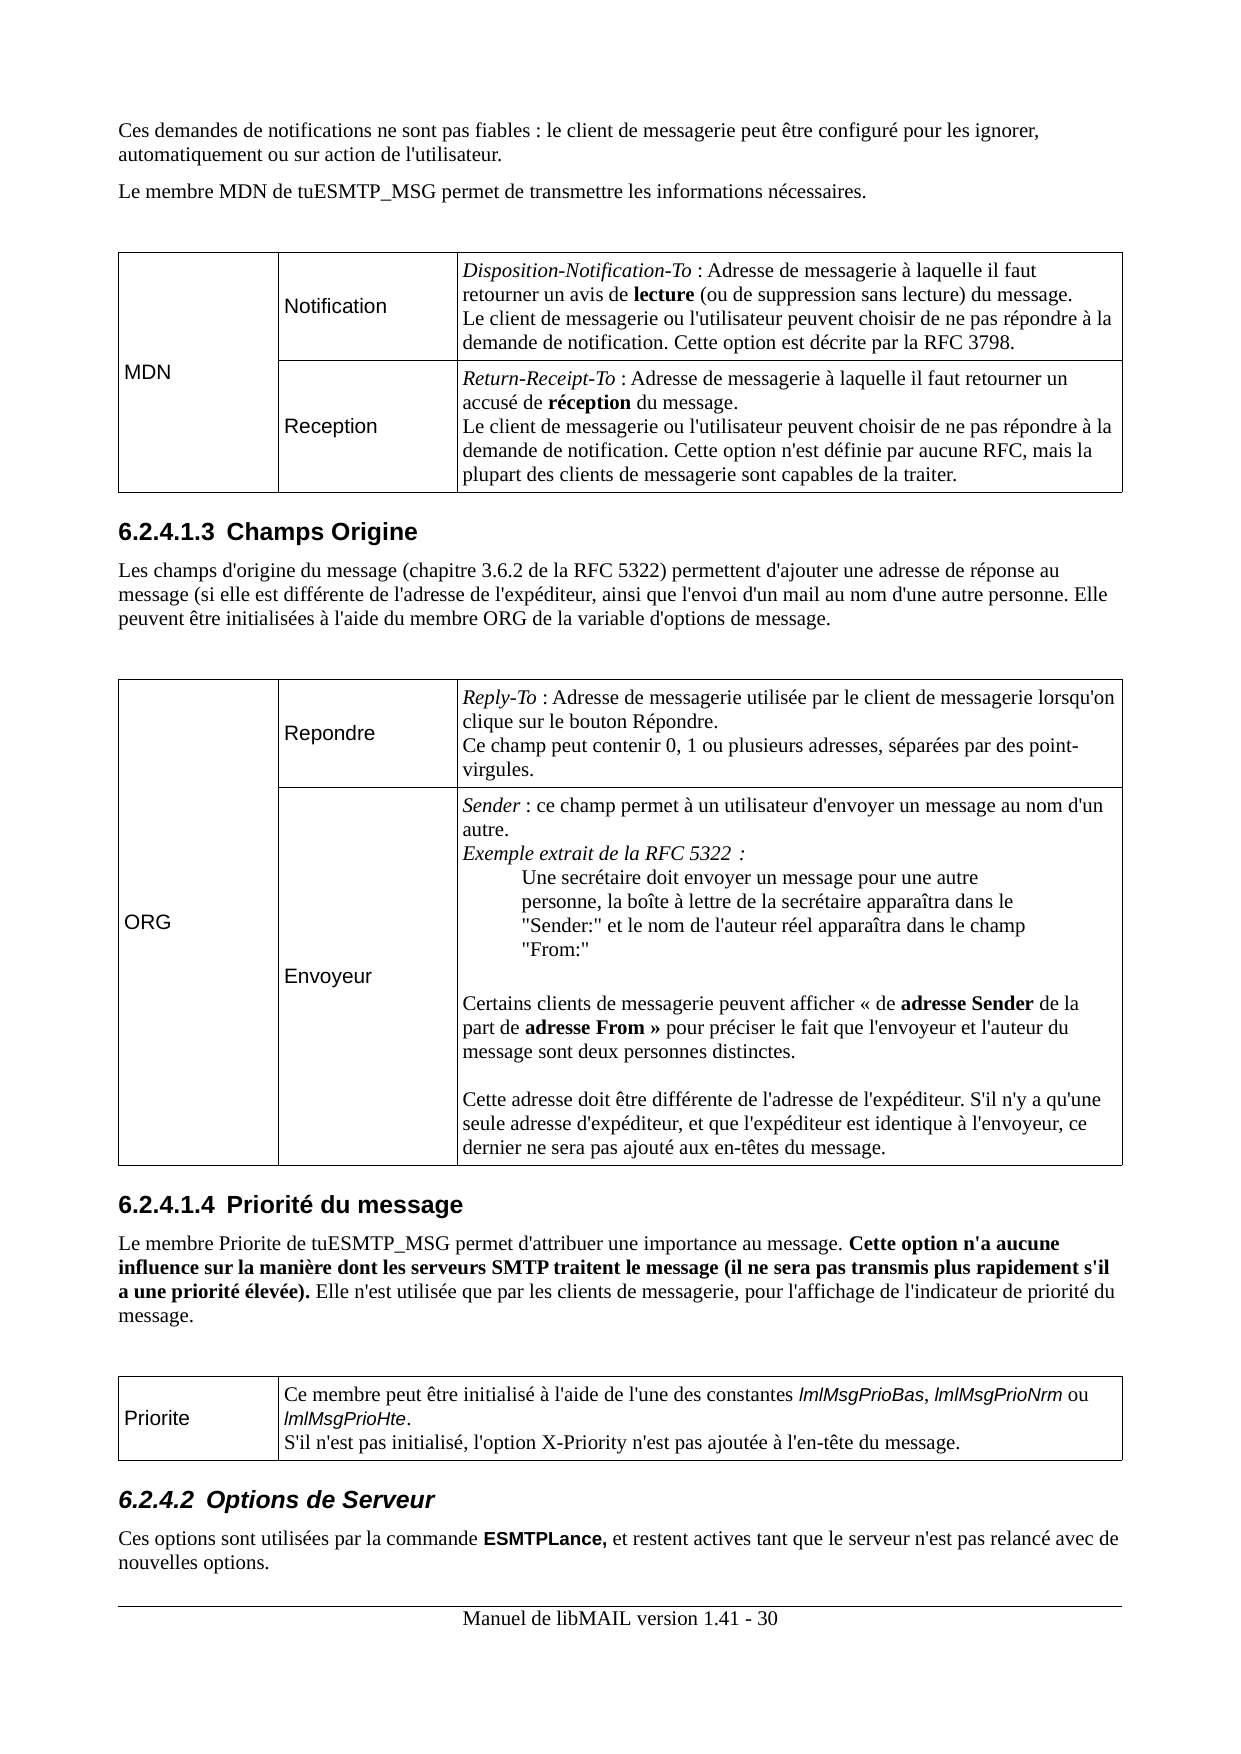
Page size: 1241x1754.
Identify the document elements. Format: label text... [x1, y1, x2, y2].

table_header ORG [119, 680, 278, 1165]
table_header Ce membre peut être initialisé à l'aide de l'une des constantes lmlMsgPrioBas, lmlMsgPrioNrm ou lmlMsgPrioHte. S'il n'est pas initialisé, l'option X-Priority n'est pas ajoutée à l'en-tête du message. [279, 1377, 1122, 1460]
table_cell Return-Receipt-To : Adresse de messagerie à laquelle il faut retourner un accusé de réception du message. Le client de messagerie ou l'utilisateur peuvent choisir de ne pas répondre à la demande de notification. Cette option n'est définie par aucune RFC, mais la plupart des clients de messagerie sont capables de la traiter. [458, 361, 1122, 492]
table_header Reply-To : Adresse de messagerie utilisée par le client de messagerie lorsqu'on clique sur le bouton Répondre. Ce champ peut contenir 0, 1 ou plusieurs adresses, séparées par des point-virgules. [458, 680, 1122, 787]
subtitle Options de Serveur [118, 1485, 1122, 1513]
table_cell Envoyeur [279, 788, 457, 1165]
text Le membre MDN de tuESMTP_MSG permet de transmettre les informations nécessaires. [118, 179, 1122, 203]
table_cell Sender : ce champ permet à un utilisateur d'envoyer un message au nom d'un autre. Exemple extrait de la RFC 5322 : Une secrétaire doit envoyer un message pour une autre personne, la boîte à lettre de la secrétaire apparaîtra dans le "Sender:" et le nom de l'auteur réel apparaîtra dans le champ "From:" Certains clients de messagerie peuvent afficher « de adresse Sender de la part de adresse From » pour préciser le fait que l'envoyeur et l'auteur du message sont deux personnes distinctes. Cette adresse doit être différente de l'adresse de l'expéditeur. S'il n'y a qu'une seule adresse d'expéditeur, et que l'expéditeur est identique à l'envoyeur, ce dernier ne sera pas ajouté aux en-têtes du message. [458, 788, 1122, 1165]
text Ces options sont utilisées par la commande ESMTPLance, et restent actives tant que le serveur n'est pas relancé avec de nouvelles options. [118, 1526, 1122, 1574]
table_header Repondre [279, 680, 457, 787]
table_cell Reception [279, 361, 457, 492]
text Les champs d'origine du message (chapitre 3.6.2 de la RFC 5322) permettent d'ajouter une adresse de réponse au message (si elle est différente de l'adresse de l'expéditeur, ainsi que l'envoi d'un mail au nom d'une autre personne. Elle peuvent être initialisées à l'aide du membre ORG de la variable d'options de message. [118, 558, 1122, 630]
subtitle Priorité du message [118, 1190, 1122, 1218]
table_header Priorite [119, 1377, 278, 1460]
table_header Notification [279, 253, 457, 360]
table_header Disposition-Notification-To : Adresse de messagerie à laquelle il faut retourner un avis de lecture (ou de suppression sans lecture) du message. Le client de messagerie ou l'utilisateur peuvent choisir de ne pas répondre à la demande de notification. Cette option est décrite par la RFC 3798. [458, 253, 1122, 360]
text Ces demandes de notifications ne sont pas fiables : le client de messagerie peut être configuré pour les ignorer, automatiquement ou sur action de l'utilisateur. [118, 118, 1122, 166]
text Le membre Priorite de tuESMTP_MSG permet d'attribuer une importance au message. Cette option n'a aucune influence sur la manière dont les serveurs SMTP traitent le message (il ne sera pas transmis plus rapidement s'il a une priorité élevée). Elle n'est utilisée que par les clients de messagerie, pour l'affichage de l'indicateur de priorité du message. [118, 1231, 1122, 1327]
subtitle Champs Origine [118, 517, 1122, 545]
table_header MDN [119, 253, 278, 492]
